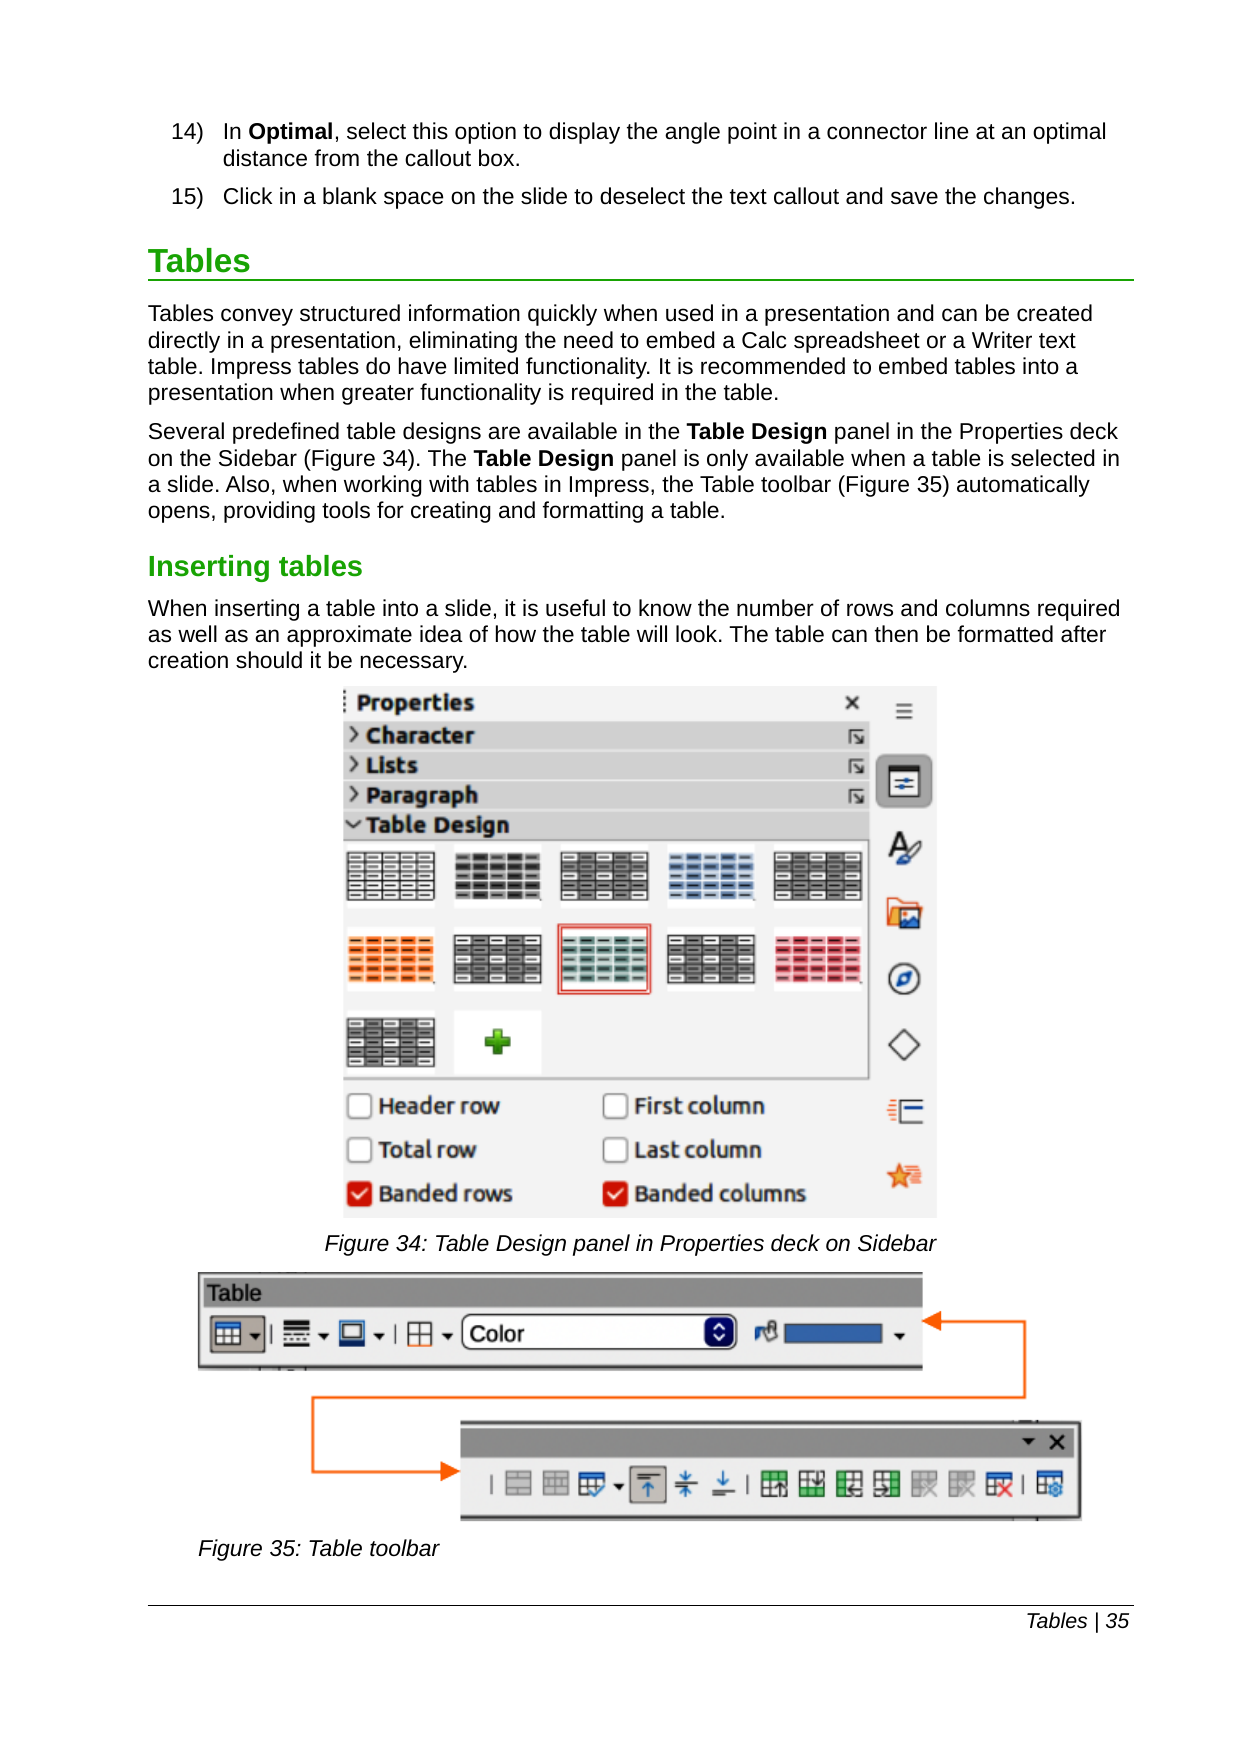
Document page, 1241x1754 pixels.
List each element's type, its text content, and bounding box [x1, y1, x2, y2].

picture [343, 686, 939, 1218]
picture [197, 1272, 1084, 1523]
text Several predefined table designs are available in the Table Design panel in the Properties deck on the Sidebar (Figure 34). The Table Design panel is only available when a table is selected in a slide. Also, when working with tables in Impress, the Table toolbar (Figure 35) automatically opens, providing tools for creating and formatting a table. [148, 418, 1134, 523]
subtitle Tables [148, 241, 1134, 279]
text Figure 35: Table toolbar [198, 1535, 1084, 1561]
text When inserting a table into a slide, it is useful to know the number of rows and columns required as well as an approximate idea of how the table will look. The table can then be formatted after creation should it be necessary. [148, 594, 1134, 674]
subtitle Inserting tables [148, 548, 1134, 582]
text Tables convey structured information quickly when used in a presentation and can be created directly in a presentation, eliminating the need to embed a Calc spreadsheet or a Writer text table. Impress tables do have limited functionality. It is recommended to embed tables into a presentation when greater functionality is required in the table. [148, 300, 1134, 406]
list Click in a blank space on the slide to deselect the text callout and save the changes. [204, 183, 1134, 210]
text Figure 34: Table Design panel in Properties deck on Sidebar [324, 1230, 957, 1256]
list In Optimal, select this option to display the angle point in a connector line at an optimal distance from the callout box. [204, 118, 1134, 171]
